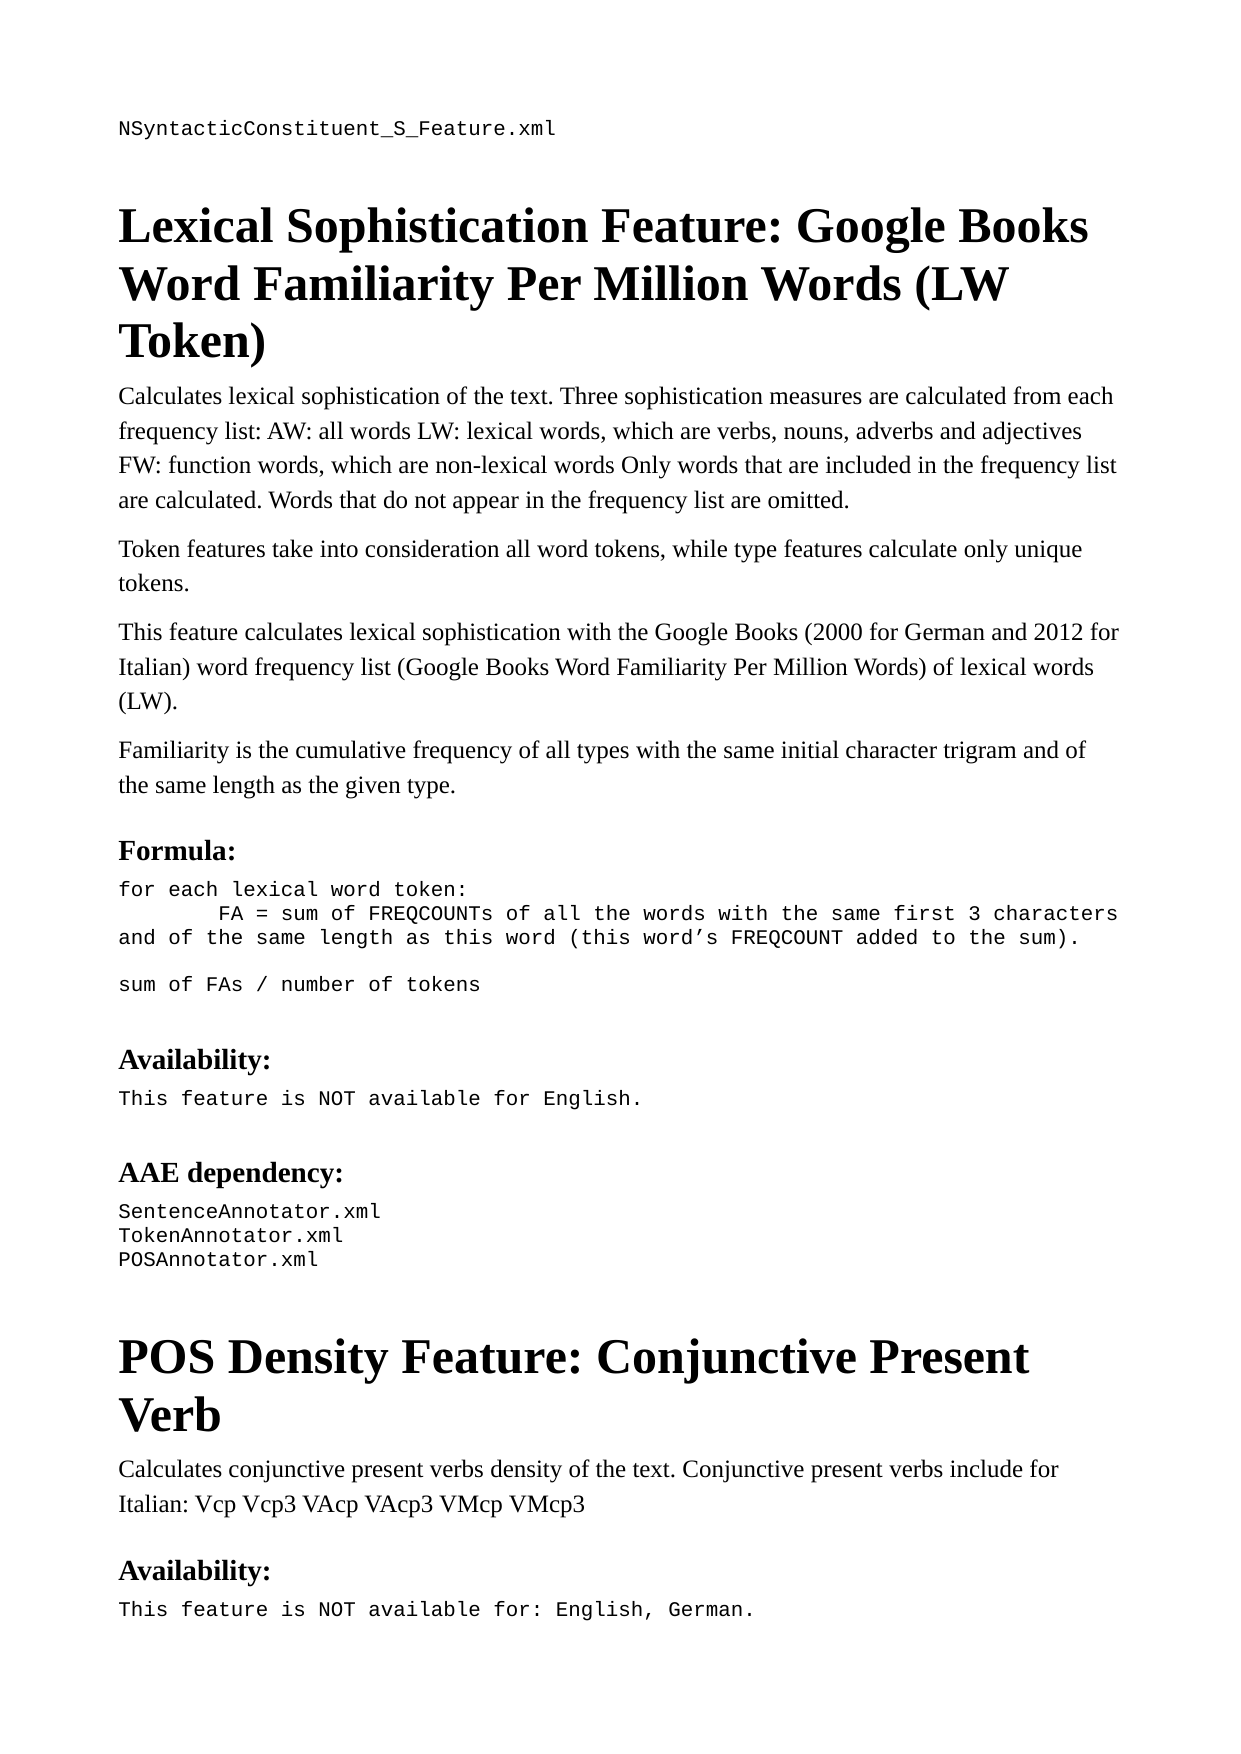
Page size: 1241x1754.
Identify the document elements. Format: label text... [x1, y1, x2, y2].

subtitle Availability: [118, 1042, 1122, 1075]
text Calculates conjunctive present verbs density of the text. Conjunctive present verbs include for Italian: Vcp Vcp3 VAcp VAcp3 VMcp VMcp3 [118, 1454, 1122, 1518]
text FA = sum of FREQCOUNTs of all the words with the same first 3 characters and of the same length as this word (this word’s FREQCOUNT added to the sum). [118, 903, 1122, 950]
text NSyntacticConstituent_S_Feature.xml [118, 118, 1122, 142]
subtitle Lexical Sophistication Feature: Google Books Word Familiarity Per Million Words (LW Token) [118, 196, 1122, 369]
subtitle AAE dependency: [118, 1156, 1122, 1189]
text POSAnnotator.xml [118, 1249, 1122, 1272]
text Token features take into consideration all word tokens, while type features calculate only unique tokens. [118, 534, 1122, 597]
text TokenAnnotator.xml [118, 1225, 1122, 1249]
subtitle Availability: [118, 1553, 1122, 1586]
text for each lexical word token: [118, 879, 1122, 903]
text sum of FAs / number of tokens [118, 974, 1122, 998]
subtitle Formula: [118, 833, 1122, 867]
text This feature is NOT available for: English, German. [118, 1599, 1122, 1622]
text Familiarity is the cumulative frequency of all types with the same initial character trigram and of the same length as the given type. [118, 735, 1122, 798]
text Calculates lexical sophistication of the text. Three sophistication measures are calculated from each frequency list: AW: all words LW: lexical words, which are verbs, nouns, adverbs and adjectives FW: function words, which are non-lexical words Only words that are included in the frequency list are calculated. Words that do not appear in the frequency list are omitted. [118, 381, 1122, 513]
text This feature is NOT available for English. [118, 1088, 1122, 1111]
subtitle POS Density Feature: Conjunctive Present Verb [118, 1327, 1122, 1442]
text This feature calculates lexical sophistication with the Google Books (2000 for German and 2012 for Italian) word frequency list (Google Books Word Familiarity Per Million Words) of lexical words (LW). [118, 617, 1122, 715]
text SentenceAnnotator.xml [118, 1202, 1122, 1225]
